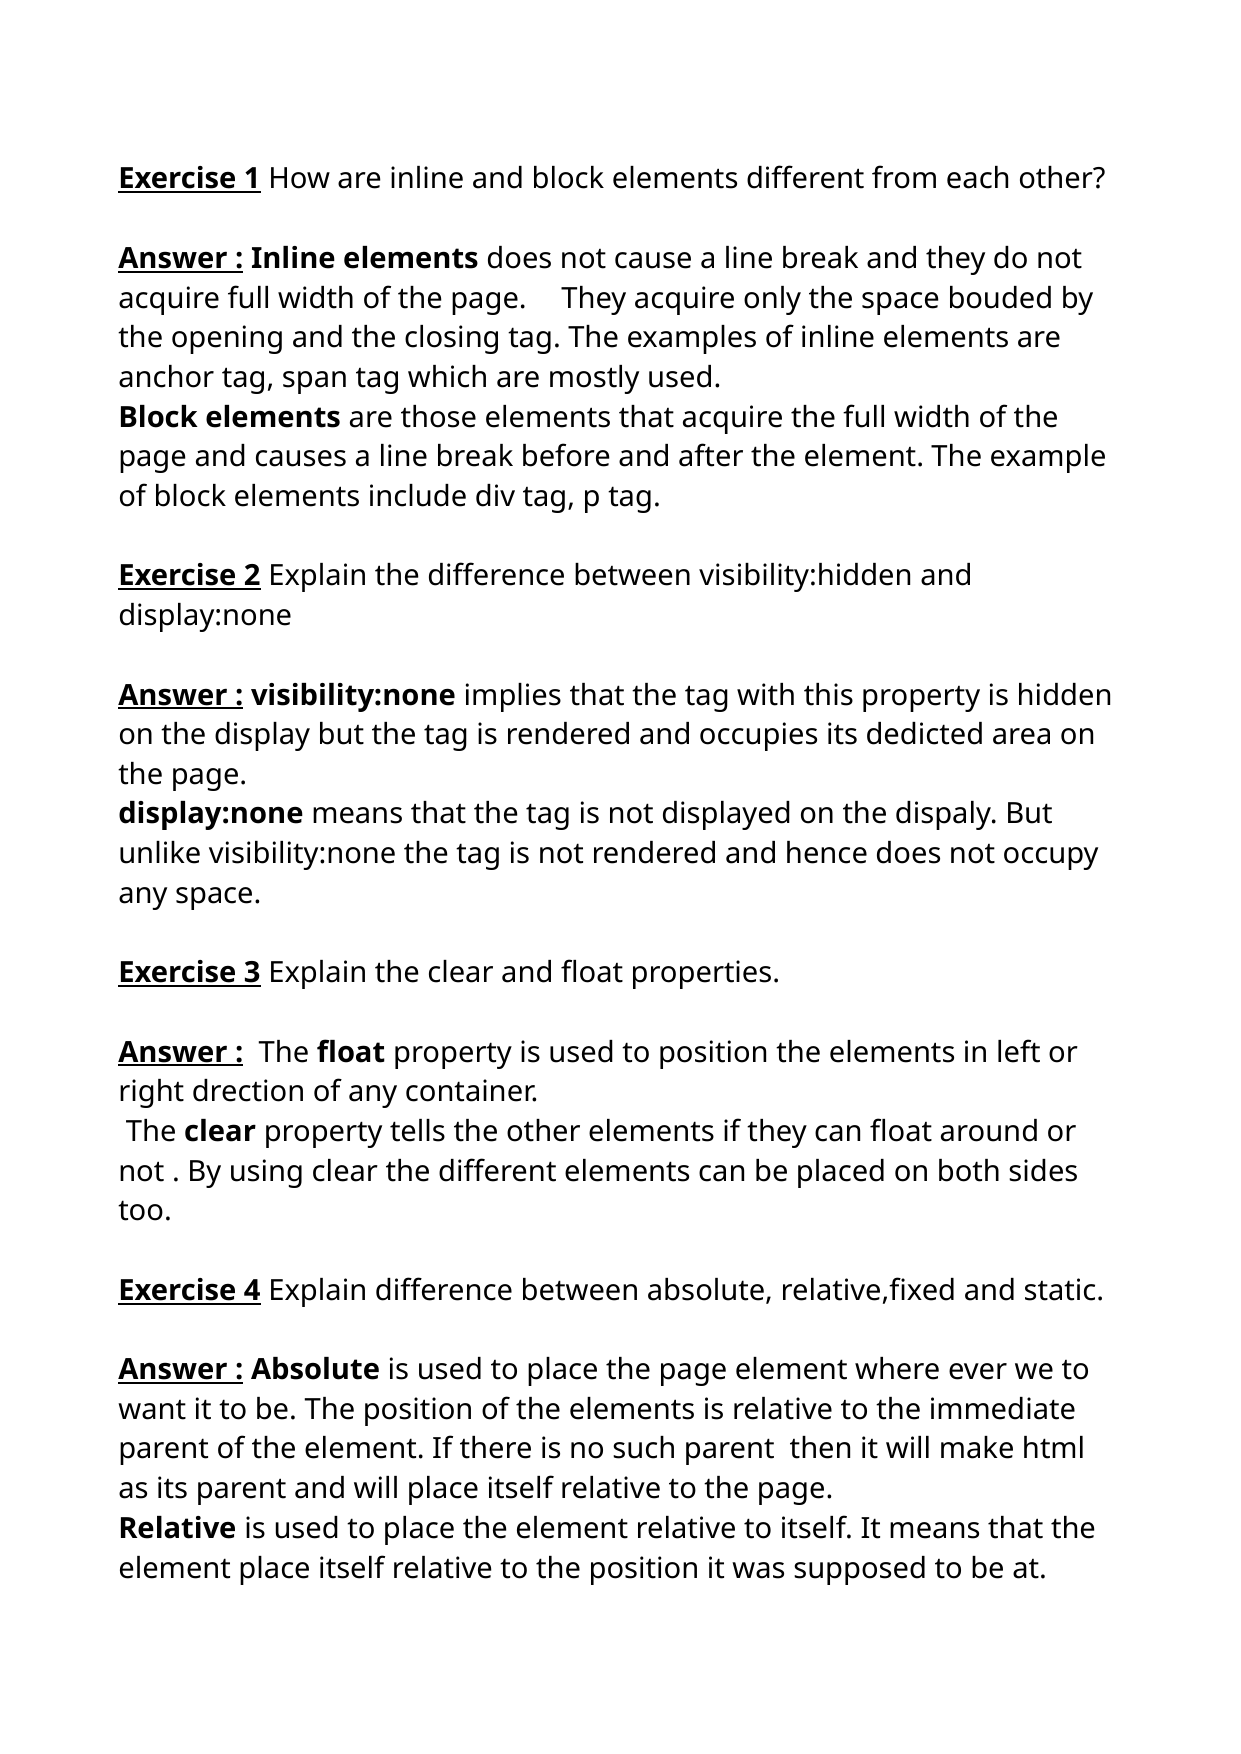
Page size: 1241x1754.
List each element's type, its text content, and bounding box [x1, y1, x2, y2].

text Exercise 3 Explain the clear and float properties. [118, 952, 1122, 991]
text Exercise 4 Explain difference between absolute, relative,fixed and static. [118, 1269, 1122, 1309]
text The clear property tells the other elements if they can float around or not . By using clear the different elements can be placed on both sides too. [118, 1110, 1122, 1229]
text Answer : visibility:none implies that the tag with this property is hidden on the display but the tag is rendered and occupies its dedicted area on the page. [118, 674, 1122, 793]
text Block elements are those elements that acquire the full width of the page and causes a line break before and after the element. The example of block elements include div tag, p tag. [118, 396, 1122, 515]
text Answer : The float property is used to position the elements in left or right drection of any container. [118, 1031, 1122, 1110]
text Exercise 1 How are inline and block elements different from each other? [118, 158, 1122, 197]
text Exercise 2 Explain the difference between visibility:hidden and display:none [118, 555, 1122, 634]
text Answer : Inline elements does not cause a line break and they do not acquire full width of the page. They acquire only the space bouded by the opening and the closing tag. The examples of inline elements are anchor tag, span tag which are mostly used. [118, 237, 1122, 396]
text display:none means that the tag is not displayed on the dispaly. But unlike visibility:none the tag is not rendered and hence does not occupy any space. [118, 793, 1122, 912]
text Answer : Absolute is used to place the page element where ever we to want it to be. The position of the elements is relative to the immediate parent of the element. If there is no such parent then it will make html as its parent and will place itself relative to the page. [118, 1348, 1122, 1507]
text Relative is used to place the element relative to itself. It means that the element place itself relative to the position it was supposed to be at. [118, 1507, 1122, 1587]
